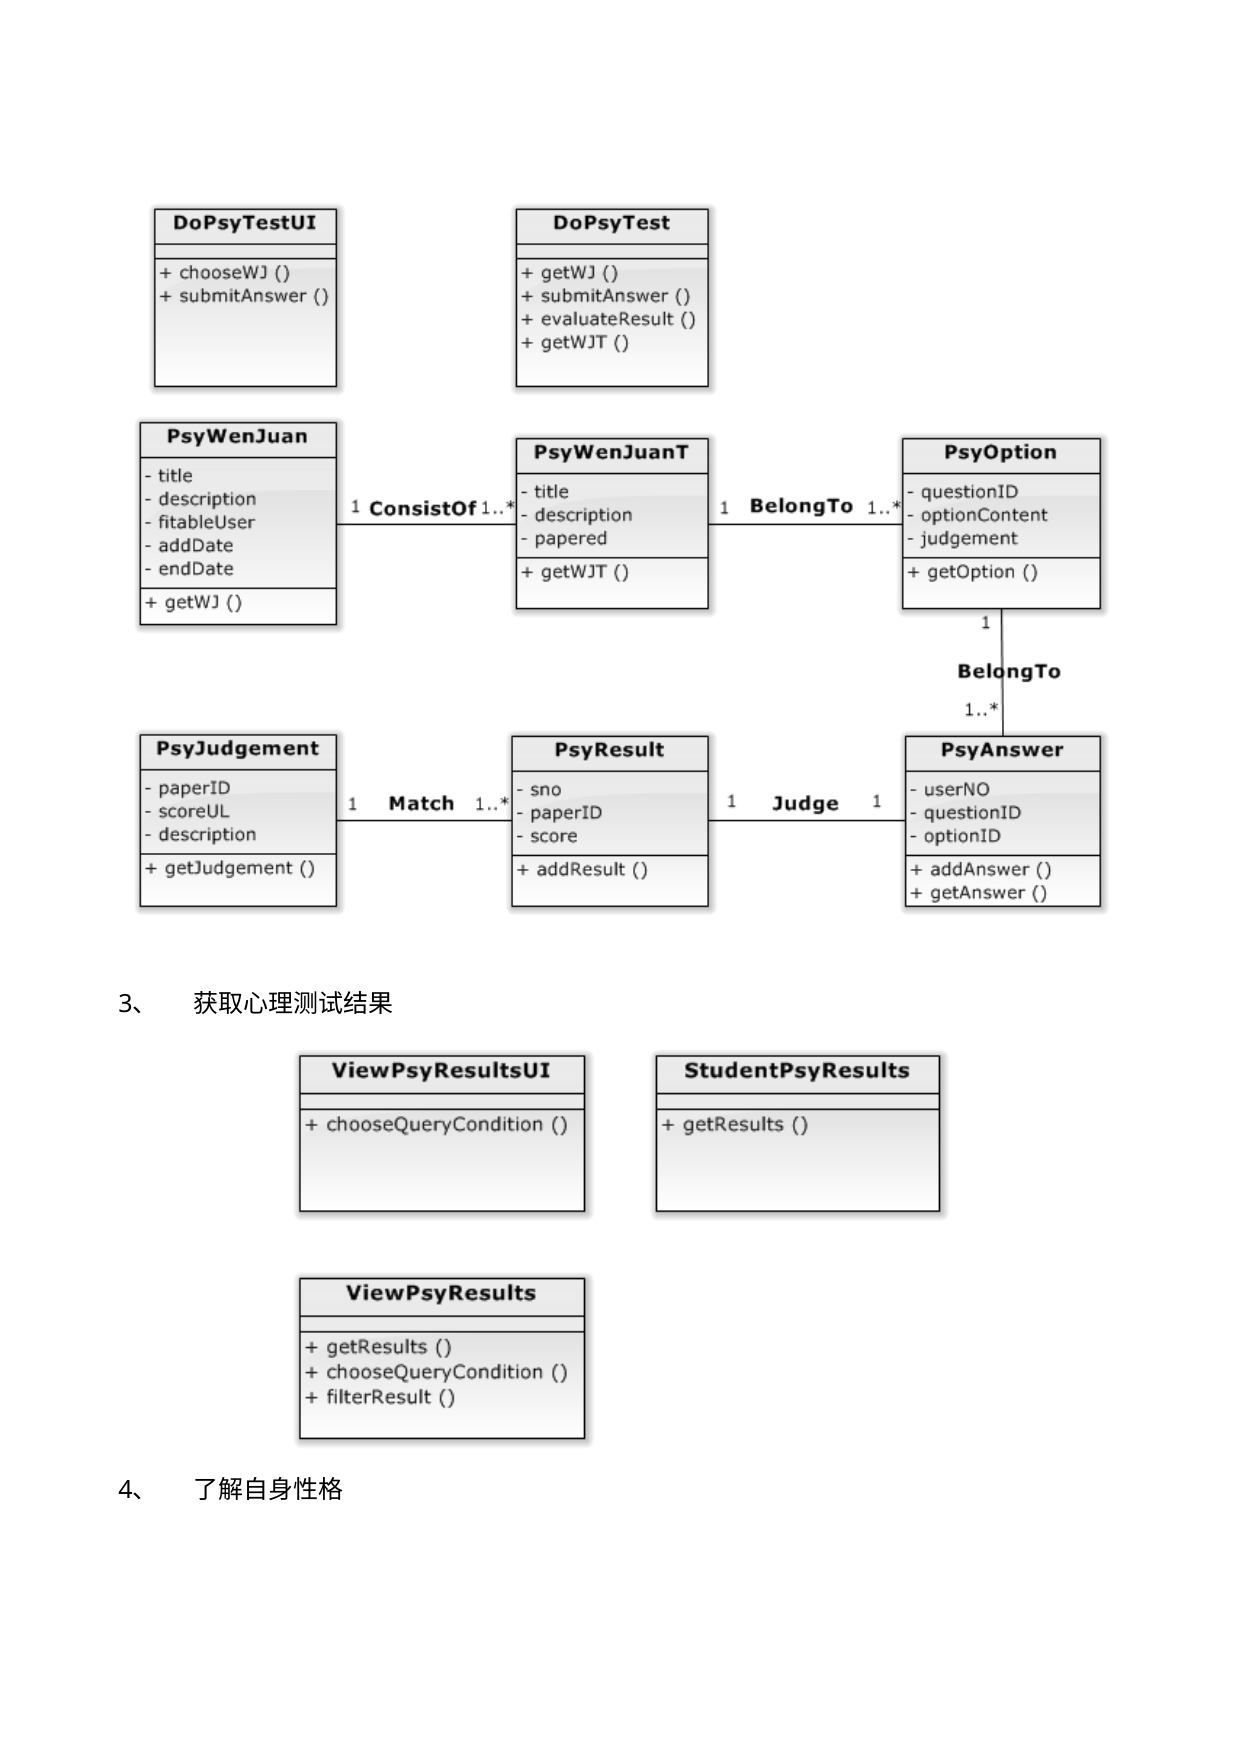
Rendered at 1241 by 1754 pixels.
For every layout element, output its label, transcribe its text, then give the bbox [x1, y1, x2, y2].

picture [118, 187, 1123, 929]
list 了解自身性格 [118, 1129, 1122, 1506]
picture [276, 1032, 964, 1463]
list 获取心理测试结果 [118, 983, 1122, 1019]
